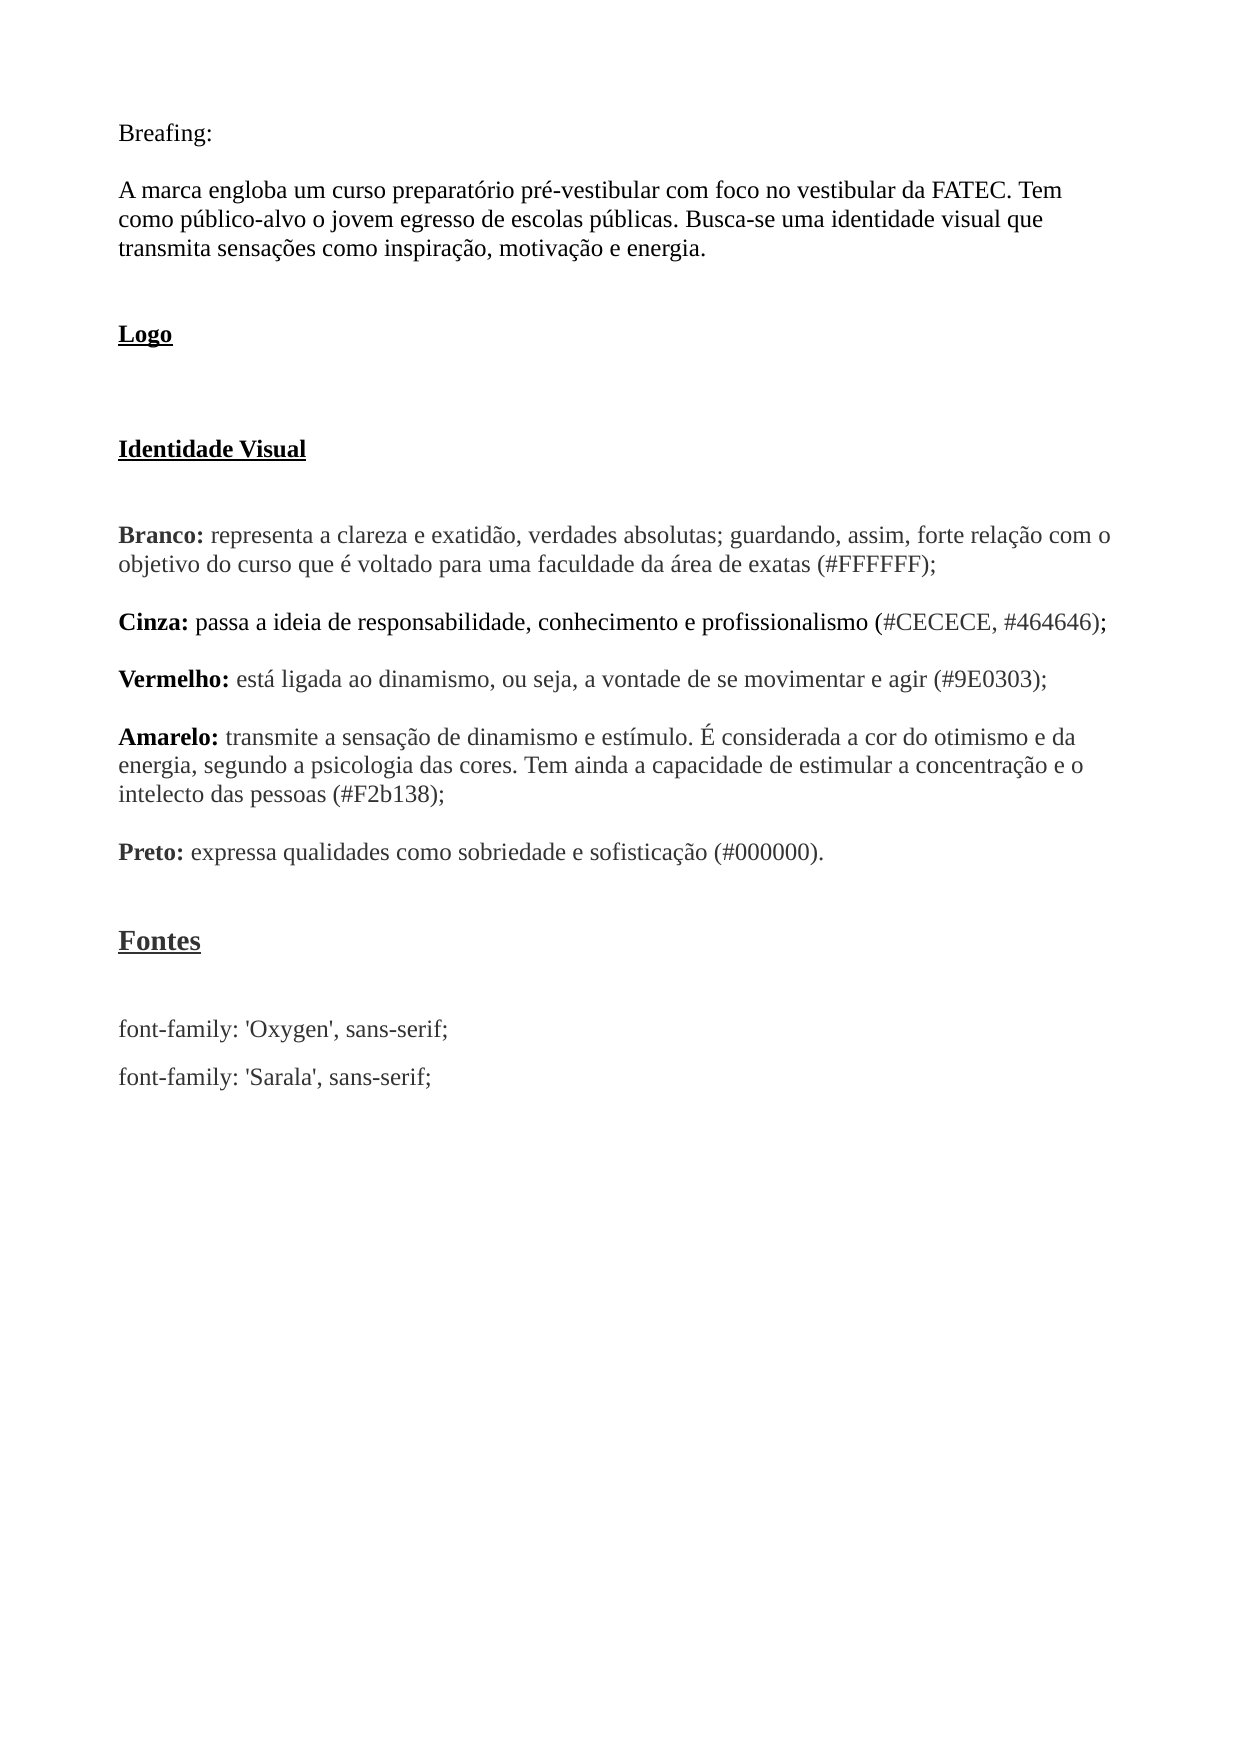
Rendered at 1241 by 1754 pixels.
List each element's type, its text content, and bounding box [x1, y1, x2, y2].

text Cinza: passa a ideia de responsabilidade, conhecimento e profissionalismo (#CECECE, #464646); [118, 607, 1122, 636]
text Branco: representa a clareza e exatidão, verdades absolutas; guardando, assim, forte relação com o objetivo do curso que é voltado para uma faculdade da área de exatas (#FFFFFF); [118, 521, 1122, 578]
text font-family: 'Oxygen', sans-serif; [118, 1014, 1122, 1043]
text font-family: 'Sarala', sans-serif; [118, 1062, 1122, 1091]
text Amarelo: transmite a sensação de dinamismo e estímulo. É considerada a cor do otimismo e da energia, segundo a psicologia das cores. Tem ainda a capacidade de estimular a concentração e o intelecto das pessoas (#F2b138); [118, 722, 1122, 808]
text A marca engloba um curso preparatório pré-vestibular com foco no vestibular da FATEC. Tem como público-alvo o jovem egresso de escolas públicas. Busca-se uma identidade visual que transmita sensações como inspiração, motivação e energia. [118, 176, 1122, 262]
text Identidade Visual [118, 434, 1122, 463]
text Fontes [118, 923, 1122, 957]
text Logo [118, 319, 1122, 348]
text Breafing: [118, 118, 1122, 147]
text Vermelho: está ligada ao dinamismo, ou seja, a vontade de se movimentar e agir (#9E0303); [118, 664, 1122, 693]
text Preto: expressa qualidades como sobriedade e sofisticação (#000000). [118, 837, 1122, 866]
